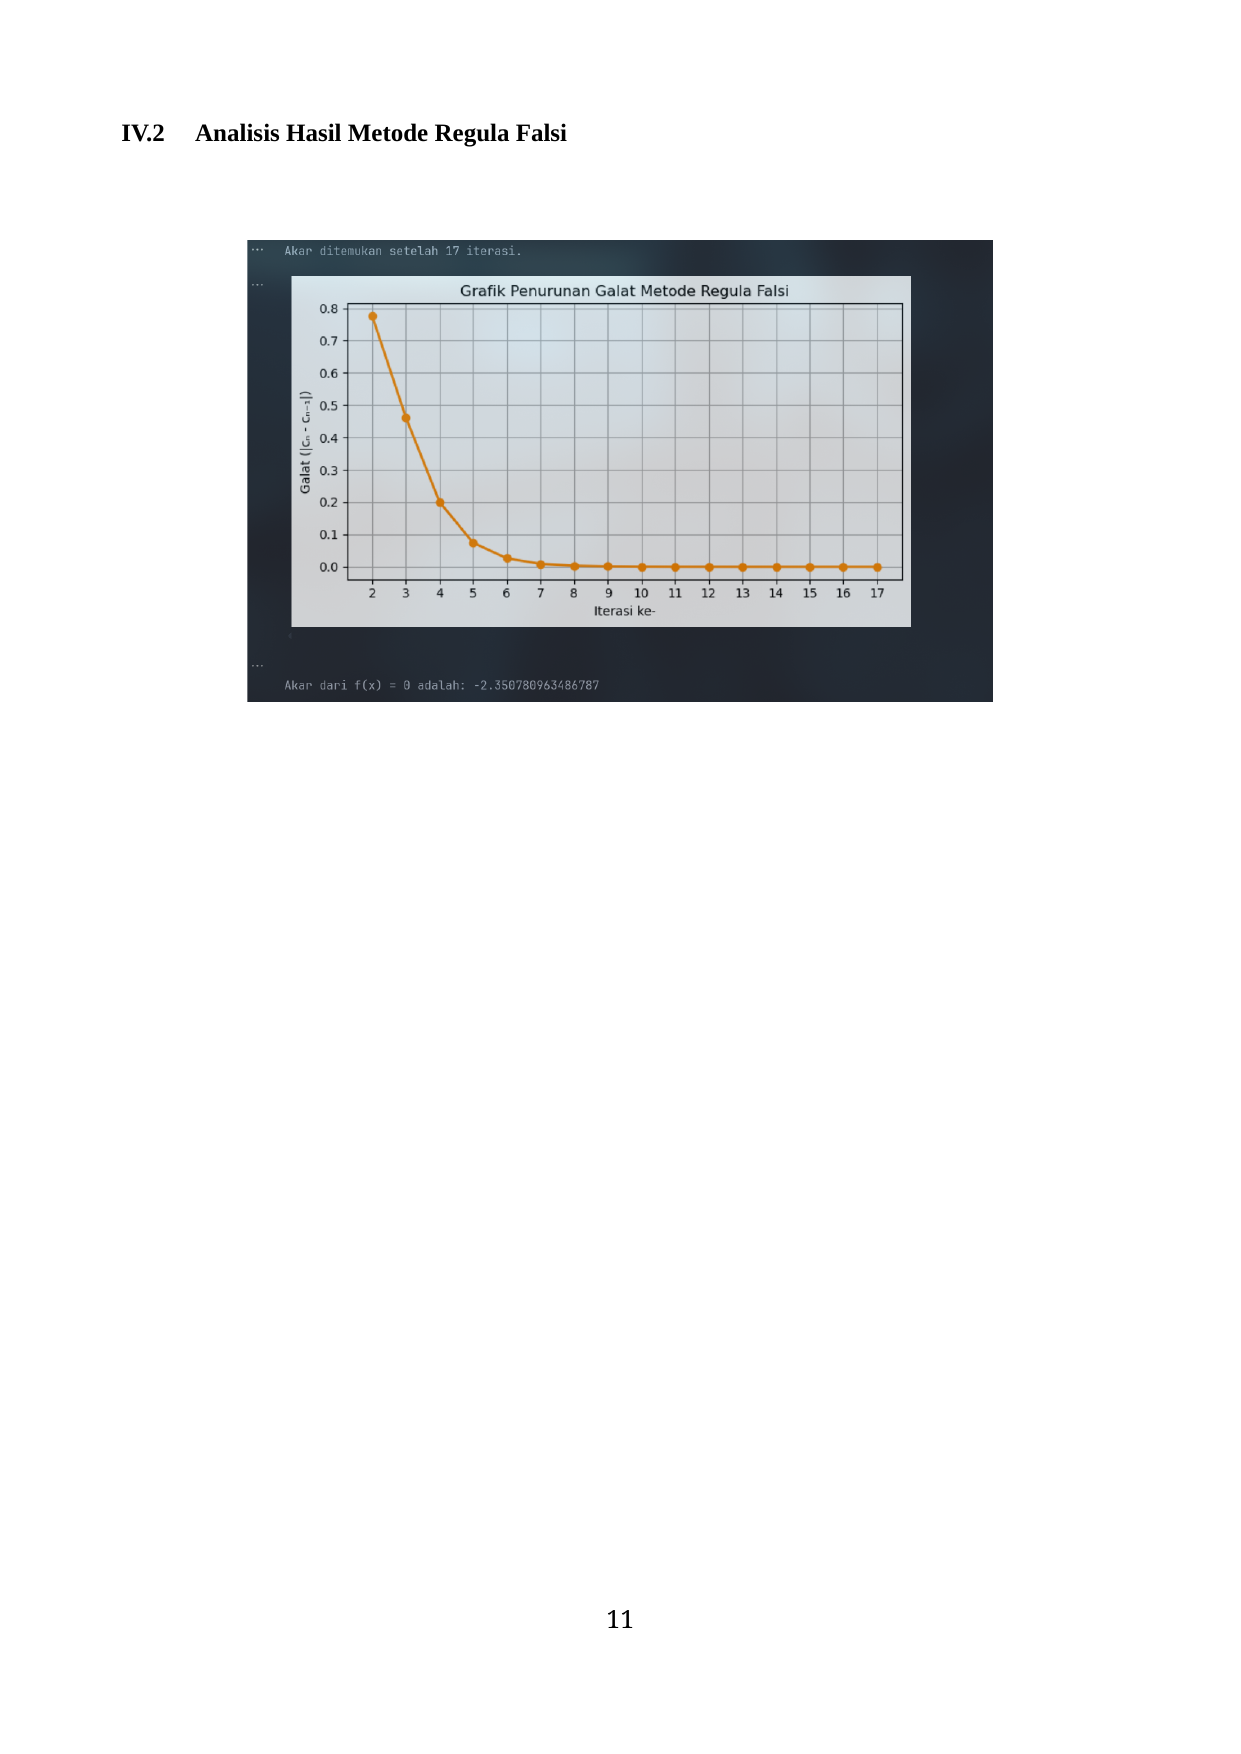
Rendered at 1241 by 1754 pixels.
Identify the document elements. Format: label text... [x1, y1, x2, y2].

subtitle Analisis Hasil Metode Regula Falsi [121, 118, 1119, 147]
picture [247, 240, 993, 702]
